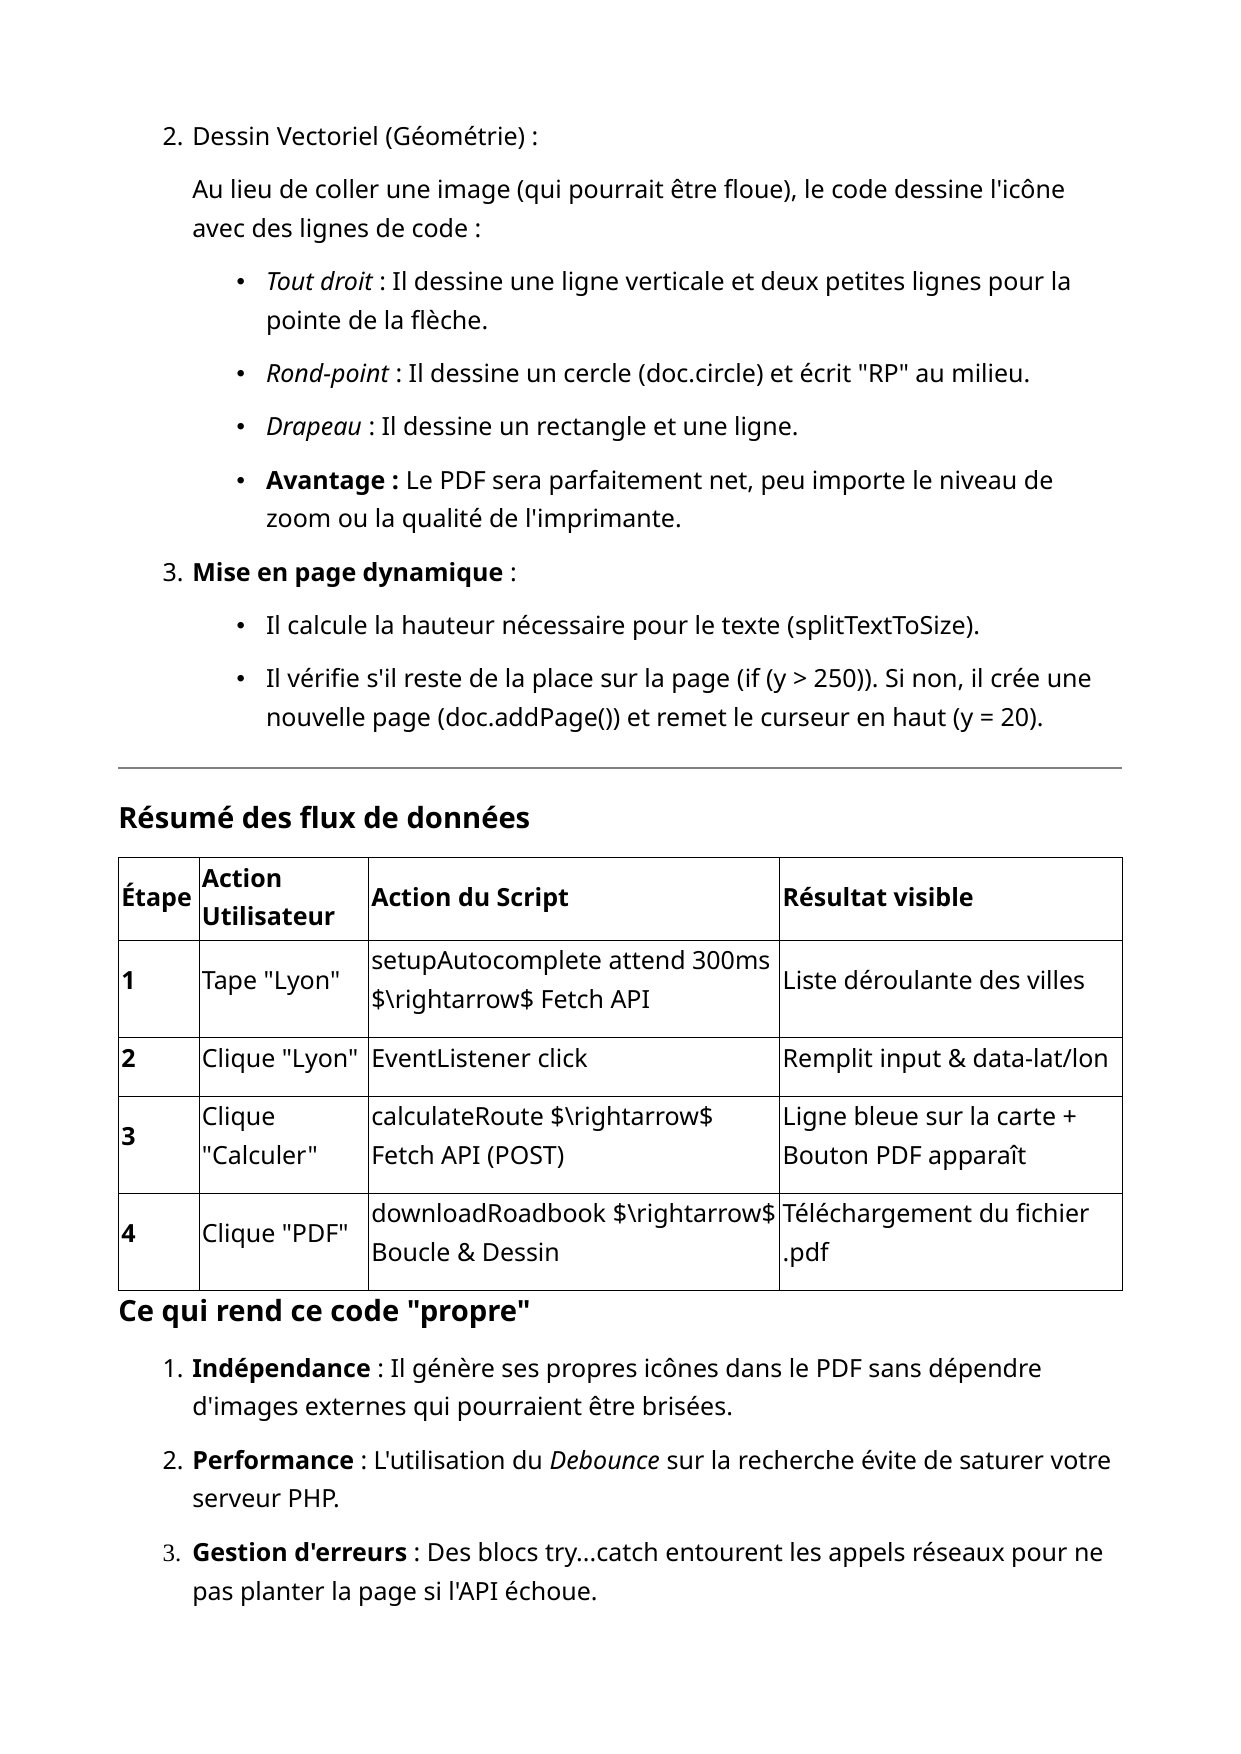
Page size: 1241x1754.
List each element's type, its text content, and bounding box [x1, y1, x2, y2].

table_cell 1 [119, 941, 199, 1037]
table_cell Téléchargement du fichier .pdf [780, 1194, 1122, 1290]
list Avantage : Le PDF sera parfaitement net, peu importe le niveau de zoom ou la qualité de l'imprimante. [236, 462, 1122, 535]
list Indépendance : Il génère ses propres icônes dans le PDF sans dépendre d'images externes qui pourraient être brisées. [162, 1350, 1122, 1423]
table_cell 3 [119, 1097, 199, 1193]
list Drapeau : Il dessine un rectangle et une ligne. [236, 409, 1122, 443]
table_header Résultat visible [780, 858, 1122, 940]
table_cell Ligne bleue sur la carte + Bouton PDF apparaît [780, 1097, 1122, 1193]
table_cell Liste déroulante des villes [780, 941, 1122, 1037]
subtitle Résumé des flux de données [118, 797, 1122, 837]
list Au lieu de coller une image (qui pourrait être floue), le code dessine l'icône avec des lignes de code : [162, 171, 1122, 244]
list Dessin Vectoriel (Géométrie) : [162, 118, 1122, 152]
table_cell Clique "Lyon" [200, 1038, 368, 1096]
list Mise en page dynamique : [162, 554, 1122, 588]
table_cell Tape "Lyon" [200, 941, 368, 1037]
table_header Action Utilisateur [200, 858, 368, 940]
subtitle Ce qui rend ce code "propre" [118, 1291, 1122, 1330]
table_cell 2 [119, 1038, 199, 1096]
table_cell 4 [119, 1194, 199, 1290]
list Tout droit : Il dessine une ligne verticale et deux petites lignes pour la pointe de la flèche. [236, 263, 1122, 336]
table_cell EventListener click [369, 1038, 779, 1096]
list Il calcule la hauteur nécessaire pour le texte (splitTextToSize). [236, 608, 1122, 642]
table_cell downloadRoadbook $\rightarrow$ Boucle & Dessin [369, 1194, 779, 1290]
list Rond-point : Il dessine un cercle (doc.circle) et écrit "RP" au milieu. [236, 356, 1122, 390]
table_cell setupAutocomplete attend 300ms $\rightarrow$ Fetch API [369, 941, 779, 1037]
table_cell Clique "Calculer" [200, 1097, 368, 1193]
table_cell calculateRoute $\rightarrow$ Fetch API (POST) [369, 1097, 779, 1193]
list Il vérifie s'il reste de la place sur la page (if (y > 250)). Si non, il crée une nouvelle page (doc.addPage()) et remet le curseur en haut (y = 20). [236, 661, 1122, 734]
table_header Action du Script [369, 858, 779, 940]
table_header Étape [119, 858, 199, 940]
list Gestion d'erreurs : Des blocs try...catch entourent les appels réseaux pour ne pas planter la page si l'API échoue. [162, 1534, 1122, 1607]
table_cell Clique "PDF" [200, 1194, 368, 1290]
table_cell Remplit input & data-lat/lon [780, 1038, 1122, 1096]
list Performance : L'utilisation du Debounce sur la recherche évite de saturer votre serveur PHP. [162, 1442, 1122, 1515]
